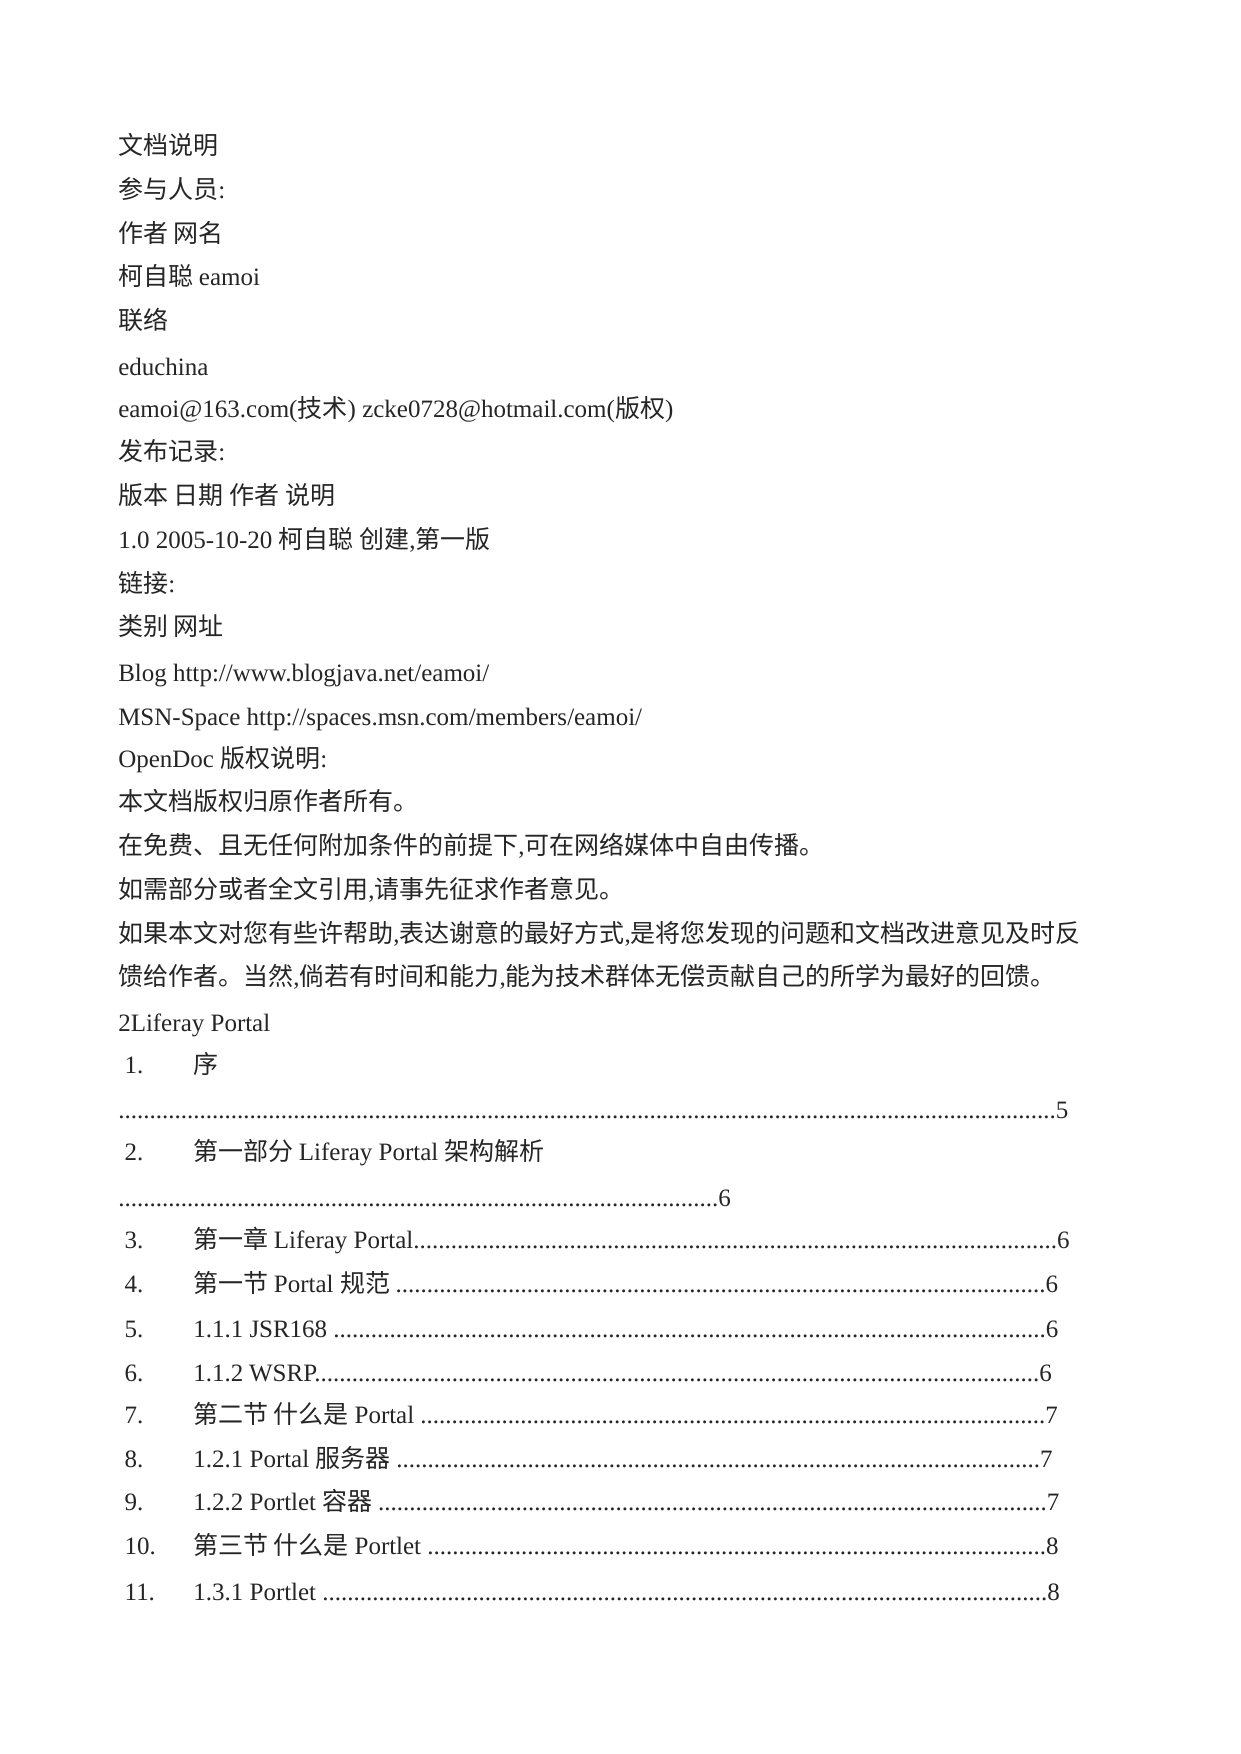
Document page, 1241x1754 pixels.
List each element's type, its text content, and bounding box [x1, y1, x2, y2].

list 第一节 Portal 规范 ........................................................................................................6 [118, 1256, 1122, 1299]
text 链接: [118, 556, 1122, 599]
text 2Liferay Portal [118, 993, 1122, 1037]
text Blog http://www.blogjava.net/eamoi/ [118, 643, 1122, 687]
list 第二节 什么是 Portal ....................................................................................................7 [118, 1387, 1122, 1431]
text 发布记录: [118, 424, 1122, 468]
list 1.2.2 Portlet 容器 ...........................................................................................................7 [118, 1474, 1122, 1518]
text MSN-Space http://spaces.msn.com/members/eamoi/ [118, 687, 1122, 731]
text 如果本文对您有些许帮助,表达谢意的最好方式,是将您发现的问题和文档改进意见及时反 [118, 906, 1122, 949]
list 1.2.1 Portal 服务器 .......................................................................................................7 [118, 1431, 1122, 1474]
list 第一章 Liferay Portal.......................................................................................................6 [118, 1212, 1122, 1256]
list 序 ......................................................................................................................................................5 [118, 1037, 1122, 1124]
list 1.1.2 WSRP....................................................................................................................6 [118, 1343, 1122, 1387]
text 文档说明 [118, 118, 1122, 162]
list 1.3.1 Portlet ....................................................................................................................8 [118, 1562, 1122, 1606]
list 第一部分 Liferay Portal 架构解析 ................................................................................................6 [118, 1124, 1122, 1212]
text 作者 网名 [118, 206, 1122, 249]
text 参与人员: [118, 162, 1122, 206]
text 本文档版权归原作者所有。 [118, 774, 1122, 818]
text 联络 [118, 293, 1122, 337]
text 馈给作者。当然,倘若有时间和能力,能为技术群体无偿贡献自己的所学为最好的回馈。 [118, 949, 1122, 993]
text OpenDoc 版权说明: [118, 731, 1122, 774]
list 第三节 什么是 Portlet ...................................................................................................8 [118, 1518, 1122, 1562]
text 1.0 2005-10-20 柯自聪 创建,第一版 [118, 512, 1122, 556]
text 柯自聪 eamoi [118, 249, 1122, 293]
text educhina [118, 337, 1122, 381]
list 1.1.1 JSR168 ..................................................................................................................6 [118, 1299, 1122, 1343]
text 版本 日期 作者 说明 [118, 468, 1122, 512]
text 在免费、且无任何附加条件的前提下,可在网络媒体中自由传播。 [118, 818, 1122, 862]
text 如需部分或者全文引用,请事先征求作者意见。 [118, 862, 1122, 906]
text eamoi@163.com(技术) zcke0728@hotmail.com(版权) [118, 381, 1122, 424]
text 类别 网址 [118, 599, 1122, 643]
